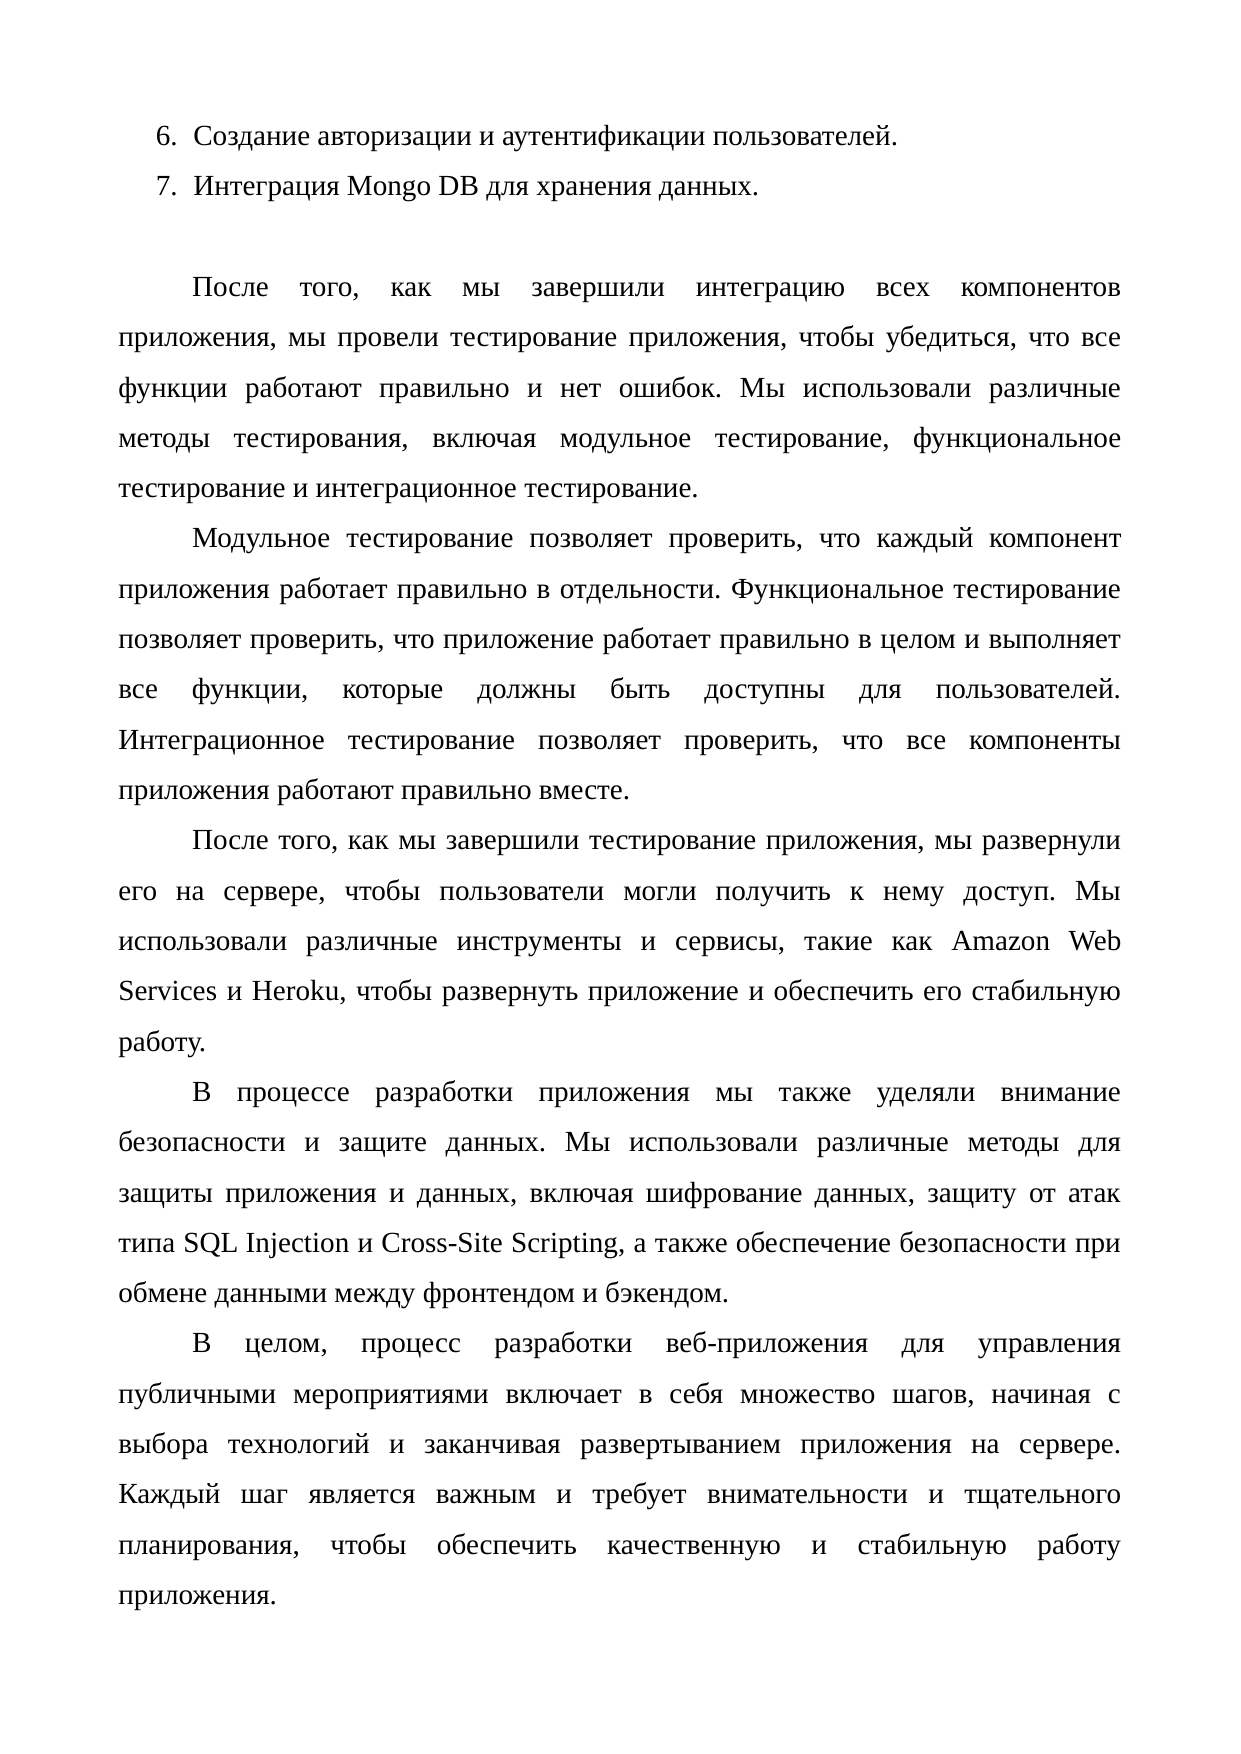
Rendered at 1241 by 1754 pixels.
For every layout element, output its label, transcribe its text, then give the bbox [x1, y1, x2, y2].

text В целом, процесс разработки веб-приложения для управления публичными мероприятиями включает в себя множество шагов, начиная с выбора технологий и заканчивая развертыванием приложения на сервере. Каждый шаг является важным и требует внимательности и тщательного планирования, чтобы обеспечить качественную и стабильную работу приложения. [118, 1326, 1122, 1611]
list Создание авторизации и аутентификации пользователей. [156, 118, 1122, 152]
text В процессе разработки приложения мы также уделяли внимание безопасности и защите данных. Мы использовали различные методы для защиты приложения и данных, включая шифрование данных, защиту от атак типа SQL Injection и Cross-Site Scripting, а также обеспечение безопасности при обмене данными между фронтендом и бэкендом. [118, 1074, 1122, 1309]
text После того, как мы завершили интеграцию всех компонентов приложения, мы провели тестирование приложения, чтобы убедиться, что все функции работают правильно и нет ошибок. Мы использовали различные методы тестирования, включая модульное тестирование, функциональное тестирование и интеграционное тестирование. [118, 269, 1122, 504]
text После того, как мы завершили тестирование приложения, мы развернули его на сервере, чтобы пользователи могли получить к нему доступ. Мы использовали различные инструменты и сервисы, такие как Amazon Web Services и Heroku, чтобы развернуть приложение и обеспечить его стабильную работу. [118, 822, 1122, 1057]
list Интеграция Mongo DB для хранения данных. [156, 168, 1122, 202]
text Модульное тестирование позволяет проверить, что каждый компонент приложения работает правильно в отдельности. Функциональное тестирование позволяет проверить, что приложение работает правильно в целом и выполняет все функции, которые должны быть доступны для пользователей. Интеграционное тестирование позволяет проверить, что все компоненты приложения работают правильно вместе. [118, 521, 1122, 806]
